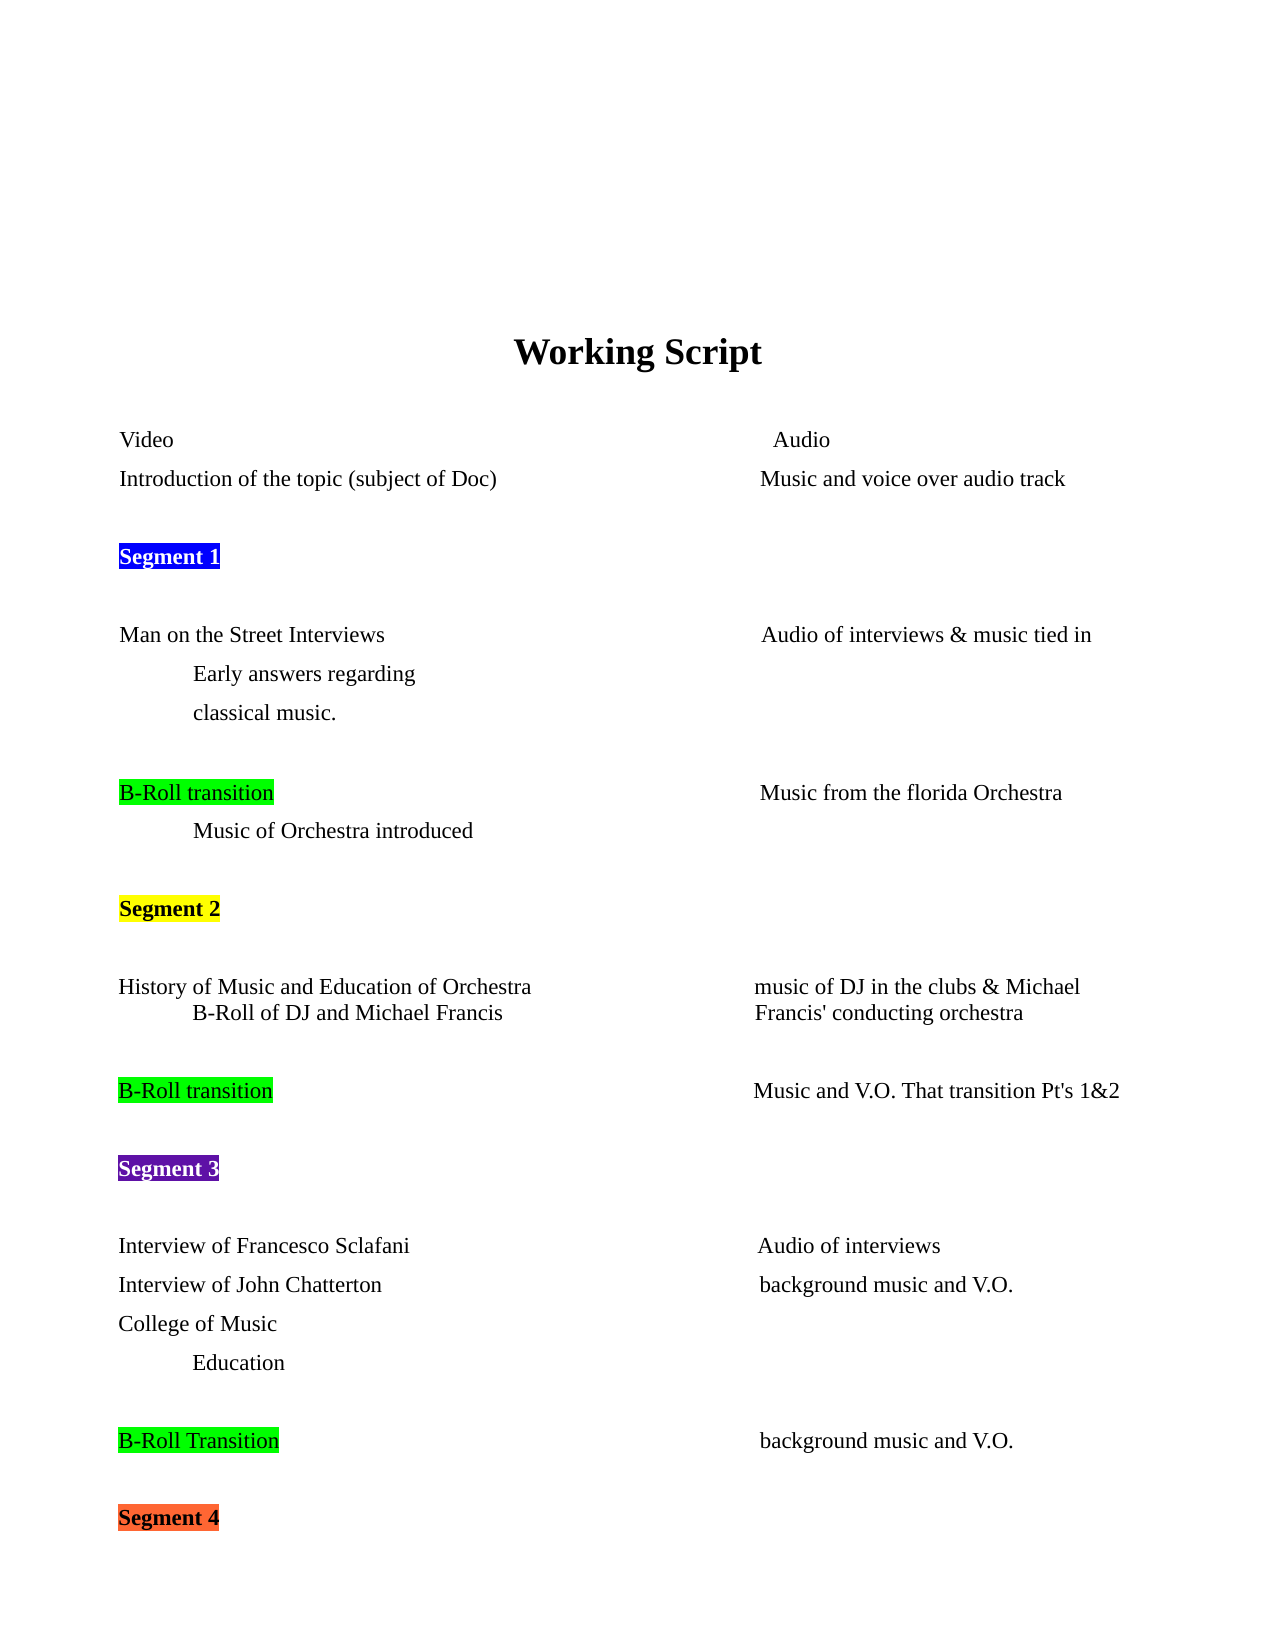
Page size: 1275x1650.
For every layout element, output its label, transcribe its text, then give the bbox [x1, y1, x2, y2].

text Segment 1 [119, 543, 1157, 569]
text B-Roll transition Music from the florida Orchestra [119, 779, 1157, 805]
text History of Music and Education of Orchestra music of DJ in the clubs & Michael B-Roll of DJ and Michael Francis Francis' conducting orchestra [118, 973, 1157, 1026]
text Introduction of the topic (subject of Doc) Music and voice over audio track [119, 465, 1157, 492]
text Working Script [118, 330, 1157, 373]
text Segment 2 [119, 895, 1157, 922]
text Man on the Street Interviews Audio of interviews & music tied in [119, 621, 1157, 647]
text Video Audio [119, 427, 1157, 453]
text Interview of Francesco Sclafani Audio of interviews [118, 1232, 1157, 1259]
text Segment 3 [118, 1155, 1157, 1181]
text classical music. [119, 698, 1157, 725]
text Early answers regarding [119, 660, 1157, 686]
text Segment 4 [118, 1504, 1157, 1531]
text B-Roll Transition background music and V.O. [118, 1427, 1157, 1453]
text B-Roll transition Music and V.O. That transition Pt's 1&2 [118, 1077, 1157, 1103]
text College of Music [118, 1310, 1157, 1336]
text Music of Orchestra introduced [119, 817, 1157, 844]
text Education [118, 1349, 1157, 1375]
text Interview of John Chatterton background music and V.O. [118, 1271, 1157, 1298]
